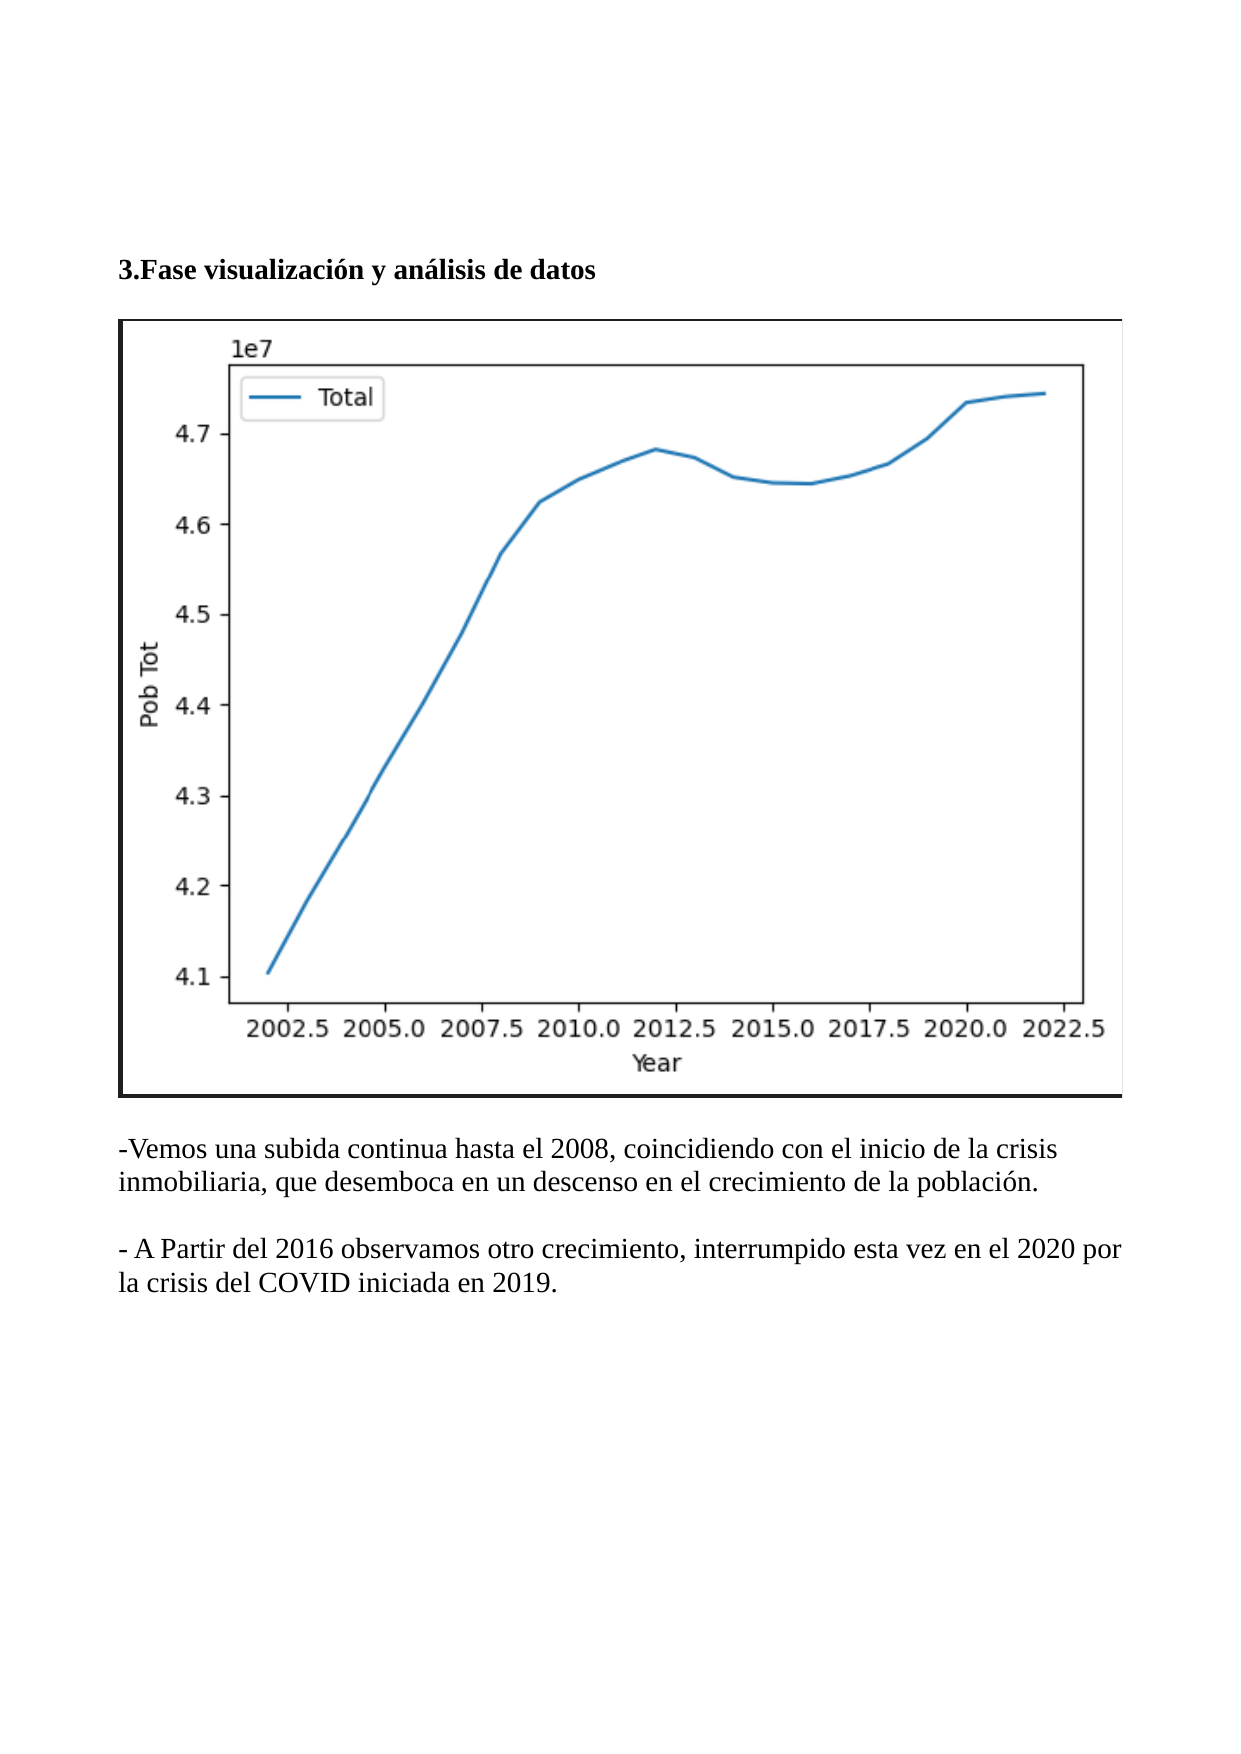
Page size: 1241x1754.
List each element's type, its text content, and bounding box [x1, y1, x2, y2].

text 3.Fase visualización y análisis de datos [118, 252, 1122, 286]
text -Vemos una subida continua hasta el 2008, coincidiendo con el inicio de la crisis inmobiliaria, que desemboca en un descenso en el crecimiento de la población. [118, 1131, 1122, 1198]
text - A Partir del 2016 observamos otro crecimiento, interrumpido esta vez en el 2020 por la crisis del COVID iniciada en 2019. [118, 1232, 1122, 1299]
picture [118, 319, 1123, 1098]
